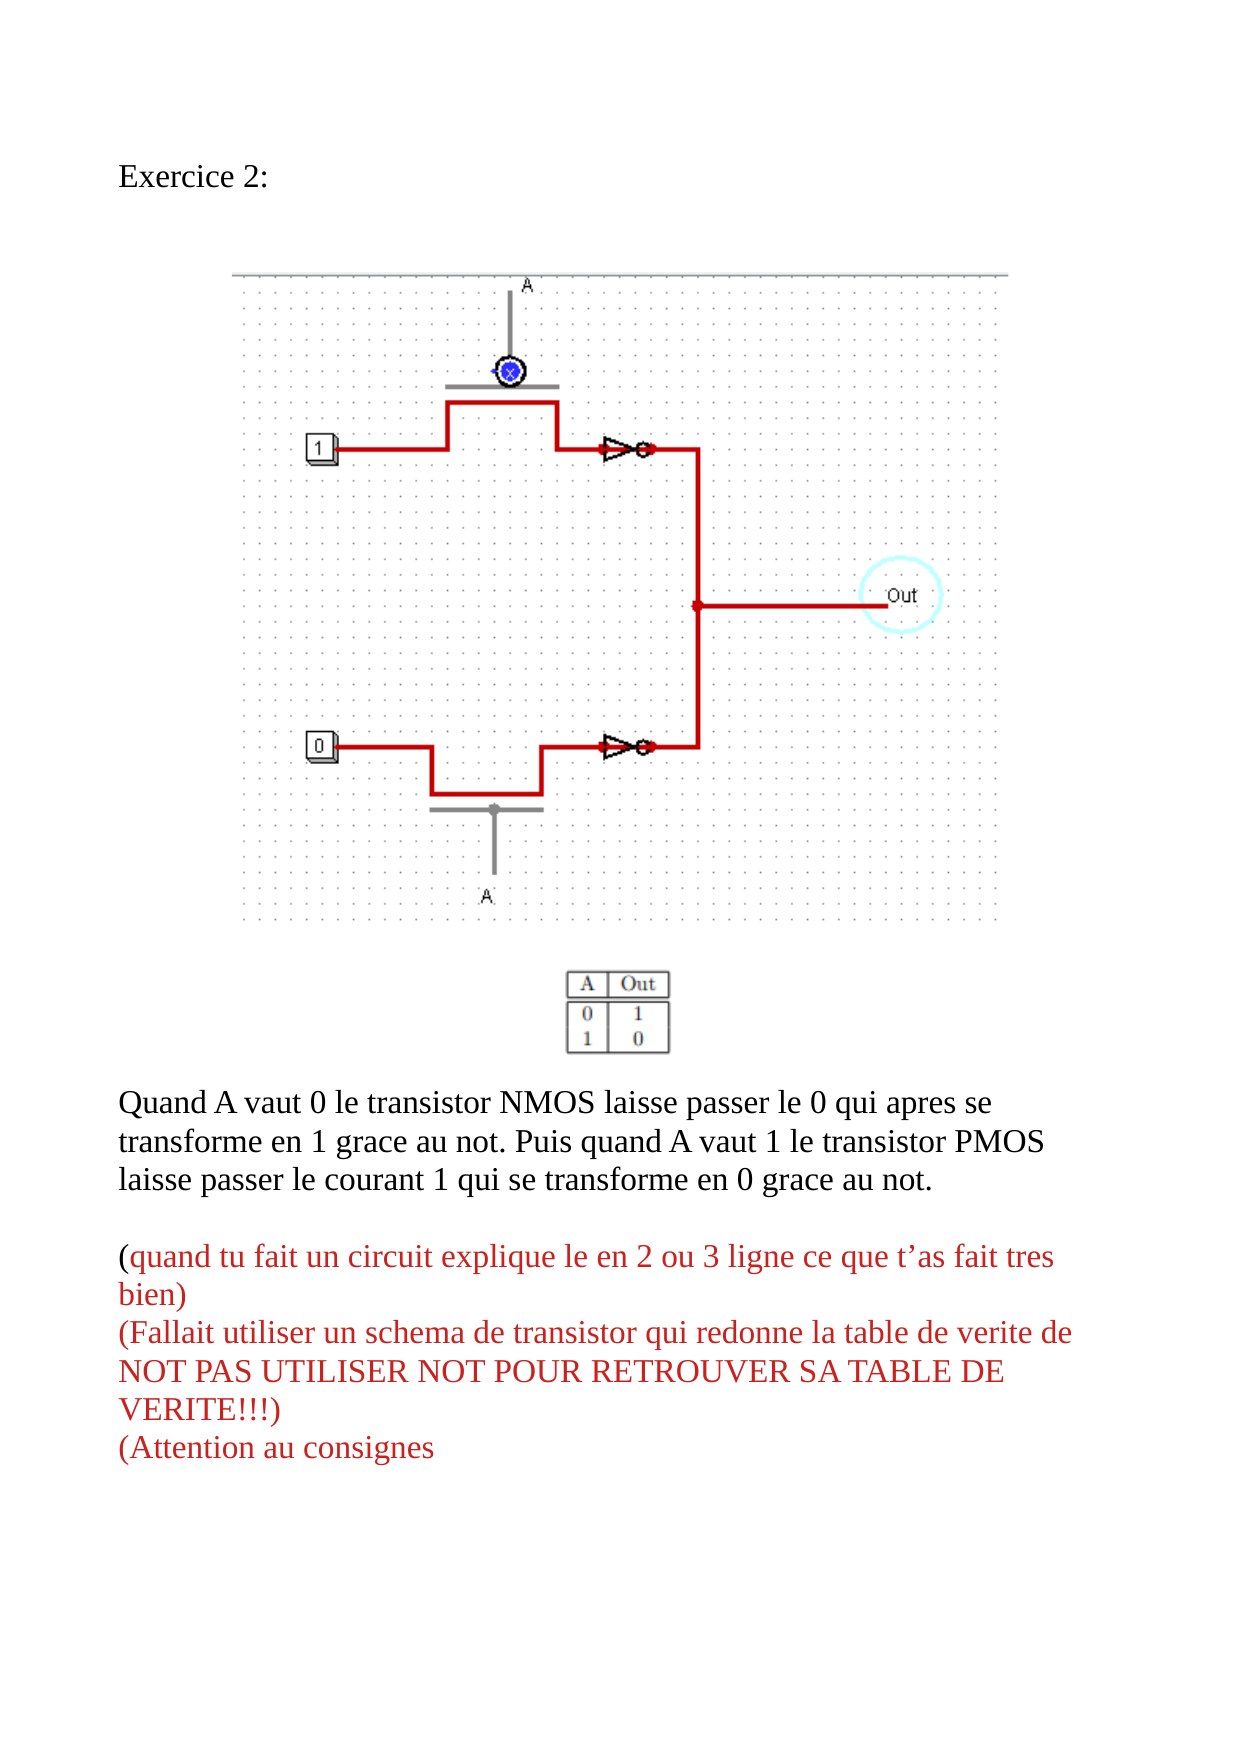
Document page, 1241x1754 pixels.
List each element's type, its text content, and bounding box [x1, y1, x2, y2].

text Exercice 2: [118, 156, 1122, 195]
text (quand tu fait un circuit explique le en 2 ou 3 ligne ce que t’as fait tres bien) [118, 1236, 1122, 1313]
text (Fallait utiliser un schema de transistor qui redonne la table de verite de NOT PAS UTILISER NOT POUR RETROUVER SA TABLE DE VERITE!!!) [118, 1313, 1122, 1428]
text Quand A vaut 0 le transistor NMOS laisse passer le 0 qui apres se transforme en 1 grace au not. Puis quand A vaut 1 le transistor PMOS laisse passer le courant 1 qui se transforme en 0 grace au not. [118, 1083, 1122, 1198]
picture [231, 272, 1009, 930]
text (Attention au consignes [118, 1428, 1122, 1466]
picture [550, 967, 690, 1066]
